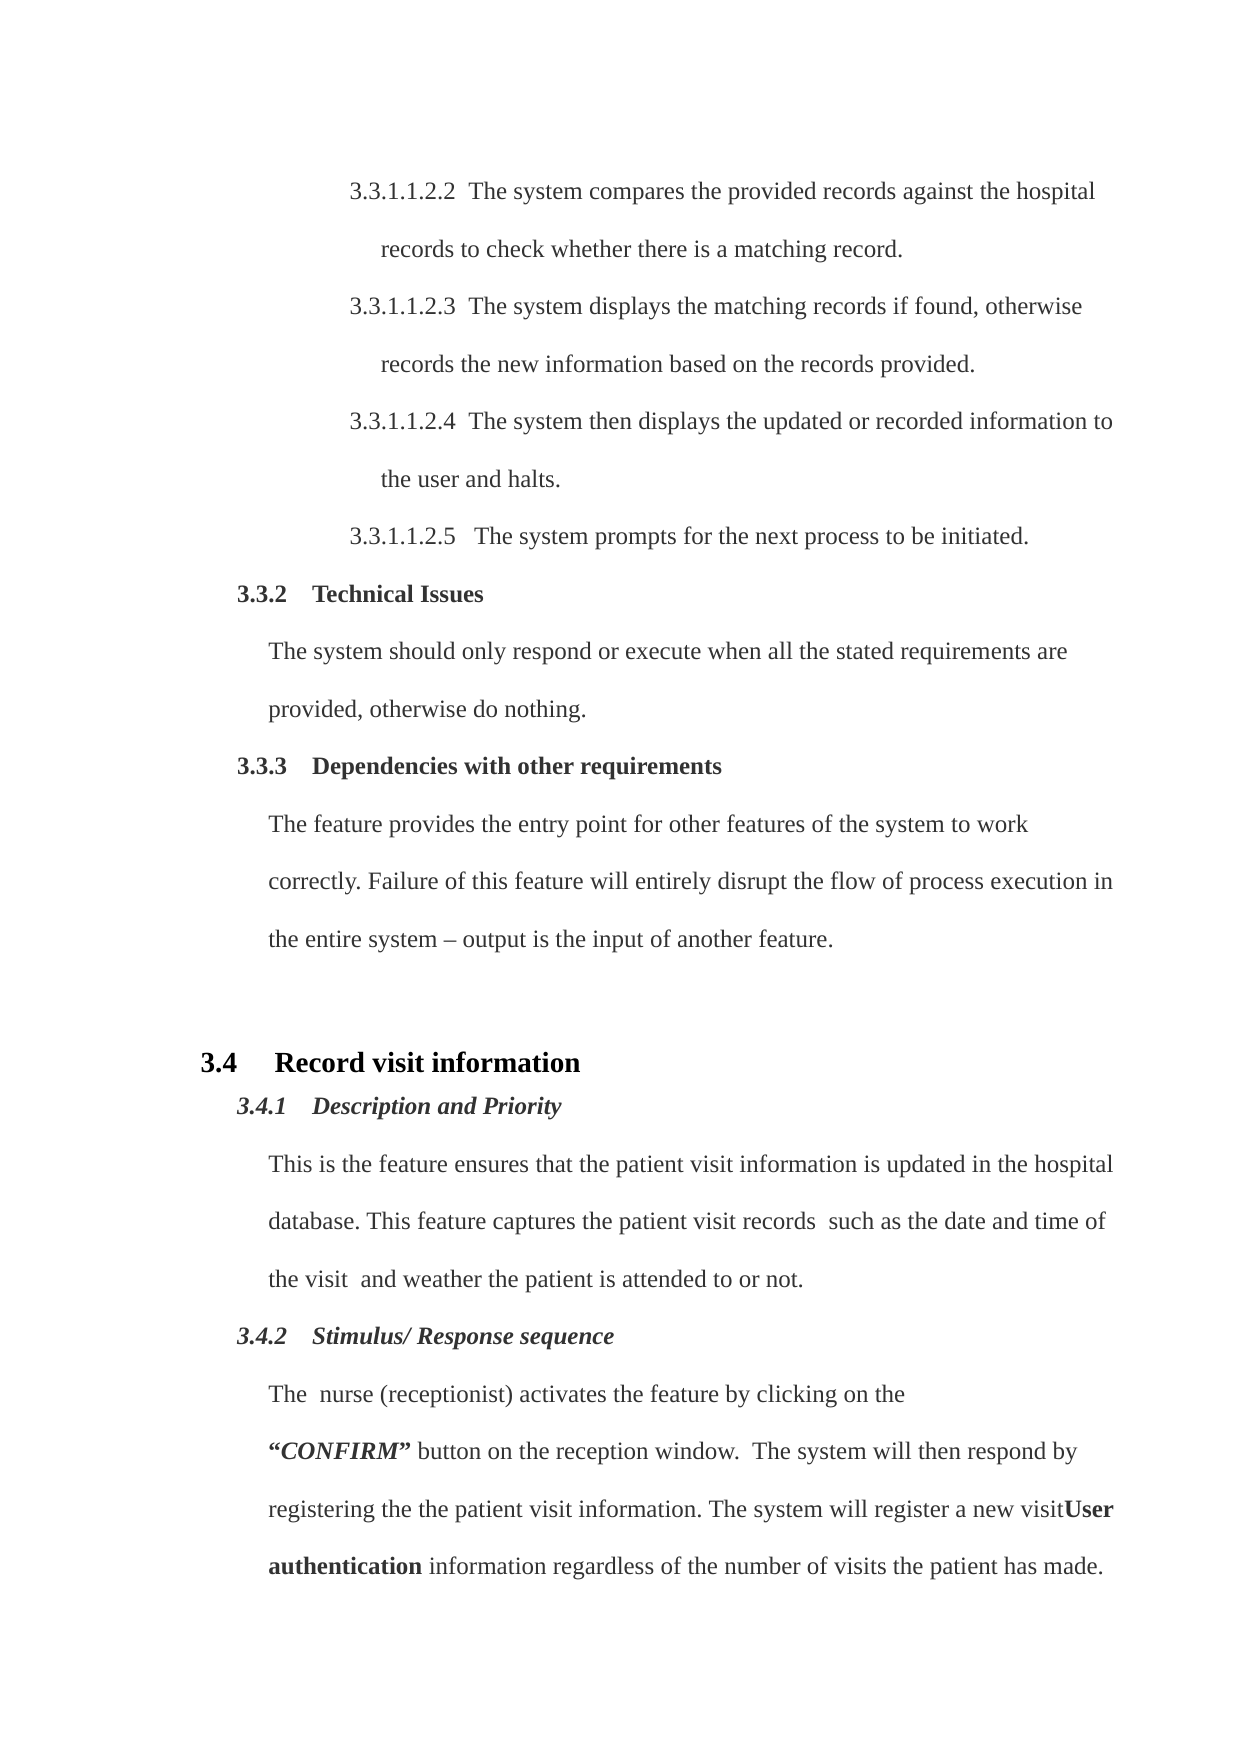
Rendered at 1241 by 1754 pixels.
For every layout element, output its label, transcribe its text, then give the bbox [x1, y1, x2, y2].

list The system should only respond or execute when all the stated requirements are provided, otherwise do nothing. [231, 636, 1122, 723]
list Dependencies with other requirements [231, 751, 1122, 780]
list This is the feature ensures that the patient visit information is updated in the hospital database. This feature captures the patient visit records such as the date and time of the visit and weather the patient is attended to or not. [231, 1149, 1122, 1292]
list The system compares the provided records against the hospital records to check whether there is a matching record. [343, 176, 1122, 263]
list Stimulus/ Response sequence [231, 1321, 1122, 1350]
list The system displays the matching records if found, otherwise records the new information based on the records provided. [343, 291, 1122, 378]
list The feature provides the entry point for other features of the system to work correctly. Failure of this feature will entirely disrupt the flow of process execution in the entire system – output is the input of another feature. [231, 809, 1122, 953]
list Technical Issues [231, 579, 1122, 608]
list Description and Priority [231, 1091, 1122, 1120]
subtitle Record visit information [193, 1045, 1122, 1079]
list The system then displays the updated or recorded information to the user and halts. [343, 406, 1122, 493]
list The system prompts for the next process to be initiated. [343, 521, 1122, 550]
list The nurse (receptionist) activates the feature by clicking on the “CONFIRM” button on the reception window. The system will then respond by registering the the patient visit information. The system will register a new visitUser authentication information regardless of the number of visits the patient has made. [231, 1379, 1122, 1580]
